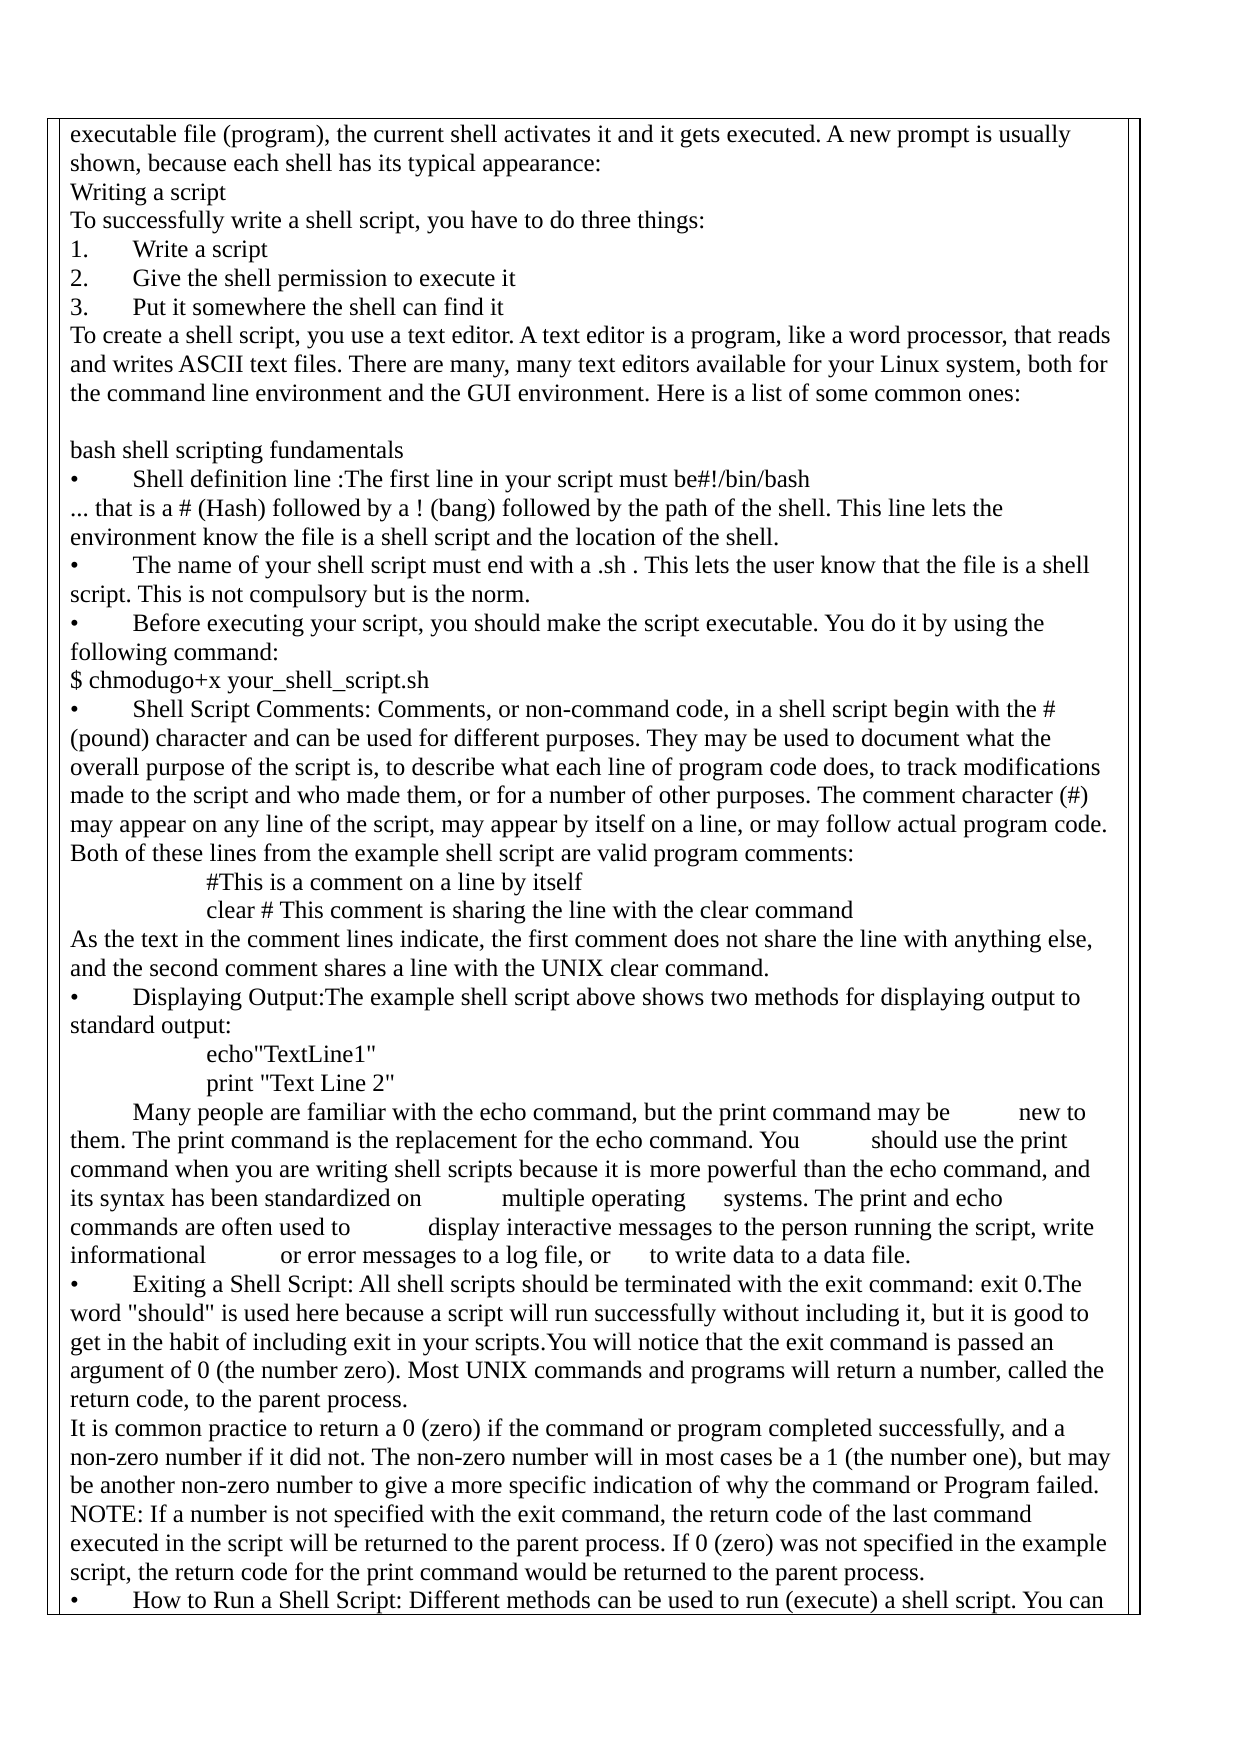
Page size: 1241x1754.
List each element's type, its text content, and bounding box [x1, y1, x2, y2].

table_cell executable file (program), the current shell activates it and it gets executed. A new prompt is usually shown, because each shell has its typical appearance: Writing a script To successfully write a shell script, you have to do three things: 1. Write a script 2. Give the shell permission to execute it 3. Put it somewhere the shell can find it To create a shell script, you use a text editor. A text editor is a program, like a word processor, that reads and writes ASCII text files. There are many, many text editors available for your Linux system, both for the command line environment and the GUI environment. Here is a list of some common ones: bash shell scripting fundamentals • Shell definition line :The first line in your script must be#!/bin/bash ... that is a # (Hash) followed by a ! (bang) followed by the path of the shell. This line lets the environment know the file is a shell script and the location of the shell. • The name of your shell script must end with a .sh . This lets the user know that the file is a shell script. This is not compulsory but is the norm. • Before executing your script, you should make the script executable. You do it by using the following command: $ chmodugo+x your_shell_script.sh • Shell Script Comments: Comments, or non-command code, in a shell script begin with the # (pound) character and can be used for different purposes. They may be used to document what the overall purpose of the script is, to describe what each line of program code does, to track modifications made to the script and who made them, or for a number of other purposes. The comment character (#) may appear on any line of the script, may appear by itself on a line, or may follow actual program code. Both of these lines from the example shell script are valid program comments: #This is a comment on a line by itself clear # This comment is sharing the line with the clear command As the text in the comment lines indicate, the first comment does not share the line with anything else, and the second comment shares a line with the UNIX clear command. • Displaying Output:The example shell script above shows two methods for displaying output to standard output: echo"TextLine1" print "Text Line 2" Many people are familiar with the echo command, but the print command may be new to them. The print command is the replacement for the echo command. You should use the print command when you are writing shell scripts because it is more powerful than the echo command, and its syntax has been standardized on multiple operating systems. The print and echo commands are often used to display interactive messages to the person running the script, write informational or error messages to a log file, or to write data to a data file. • Exiting a Shell Script: All shell scripts should be terminated with the exit command: exit 0.The word "should" is used here because a script will run successfully without including it, but it is good to get in the habit of including exit in your scripts.You will notice that the exit command is passed an argument of 0 (the number zero). Most UNIX commands and programs will return a number, called the return code, to the parent process. It is common practice to return a 0 (zero) if the command or program completed successfully, and a non-zero number if it did not. The non-zero number will in most cases be a 1 (the number one), but may be another non-zero number to give a more specific indication of why the command or Program failed. NOTE: If a number is not specified with the exit command, the return code of the last command executed in the script will be returned to the parent process. If 0 (zero) was not specified in the example script, the return code for the print command would be returned to the parent process. • How to Run a Shell Script: Different methods can be used to run (execute) a shell script. You can [60, 119, 1128, 1614]
